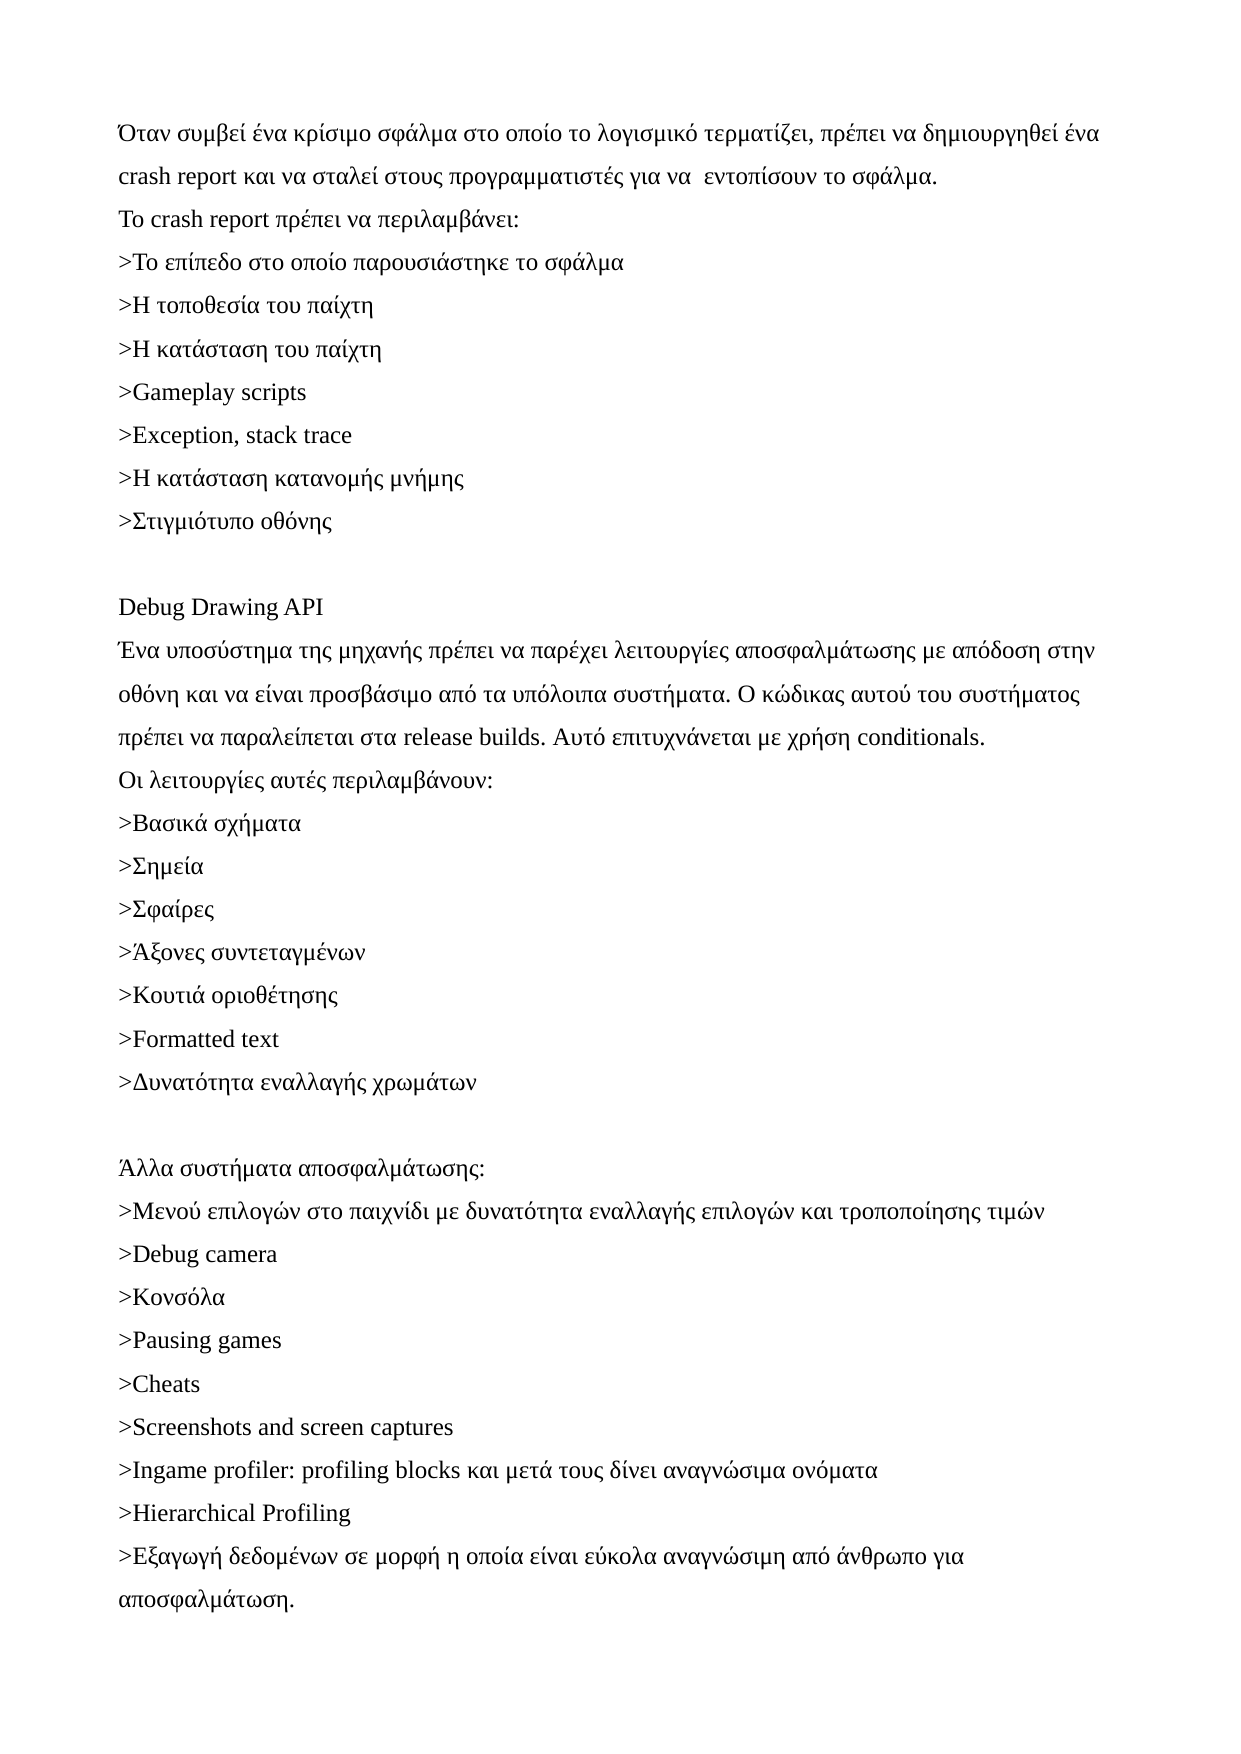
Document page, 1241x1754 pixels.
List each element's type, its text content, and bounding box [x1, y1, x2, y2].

text >Στιγμιότυπο οθόνης [118, 506, 1122, 535]
text >Εξαγωγή δεδομένων σε μορφή η οποία είναι εύκολα αναγνώσιμη από άνθρωπο για αποσφαλμάτωση. [118, 1541, 1122, 1613]
text >Η κατάσταση του παίχτη [118, 334, 1122, 362]
text >To επίπεδο στο οποίο παρουσιάστηκε το σφάλμα [118, 247, 1122, 276]
text >Η κατάσταση κατανομής μνήμης [118, 463, 1122, 492]
text Όταν συμβεί ένα κρίσιμο σφάλμα στο οποίο το λογισμικό τερματίζει, πρέπει να δημιουργηθεί ένα crash report και να σταλεί στους προγραμματιστές για να εντοπίσουν το σφάλμα. [118, 118, 1122, 190]
text >Hierarchical Profiling [118, 1498, 1122, 1527]
text >Exception, stack trace [118, 420, 1122, 449]
text Debug Drawing API [118, 592, 1122, 621]
text >Κουτιά οριοθέτησης [118, 981, 1122, 1009]
text >Βασικά σχήματα [118, 808, 1122, 837]
text >Δυνατότητα εναλλαγής χρωμάτων [118, 1067, 1122, 1096]
text Το crash report πρέπει να περιλαμβάνει: [118, 204, 1122, 233]
text >Debug camera [118, 1239, 1122, 1268]
text >Ingame profiler: profiling blocks και μετά τους δίνει αναγνώσιμα ονόματα [118, 1455, 1122, 1484]
text >Μενού επιλογών στο παιχνίδι με δυνατότητα εναλλαγής επιλογών και τροποποίησης τιμών [118, 1196, 1122, 1225]
text >Σημεία [118, 851, 1122, 880]
text >Gameplay scripts [118, 377, 1122, 406]
text >Cheats [118, 1369, 1122, 1397]
text Ένα υποσύστημα της μηχανής πρέπει να παρέχει λειτουργίες αποσφαλμάτωσης με απόδοση στην οθόνη και να είναι προσβάσιμο από τα υπόλοιπα συστήματα. Ο κώδικας αυτού του συστήματος πρέπει να παραλείπεται στα release builds. Αυτό επιτυχνάνεται με χρήση conditionals. [118, 636, 1122, 751]
text >Pausing games [118, 1326, 1122, 1354]
text Οι λειτουργίες αυτές περιλαμβάνουν: [118, 765, 1122, 794]
text Άλλα συστήματα αποσφαλμάτωσης: [118, 1153, 1122, 1182]
text >Σφαίρες [118, 894, 1122, 923]
text >Κονσόλα [118, 1282, 1122, 1311]
text >Screenshots and screen captures [118, 1412, 1122, 1441]
text >Άξονες συντεταγμένων [118, 937, 1122, 966]
text >Η τοποθεσία του παίχτη [118, 291, 1122, 319]
text >Formatted text [118, 1024, 1122, 1052]
